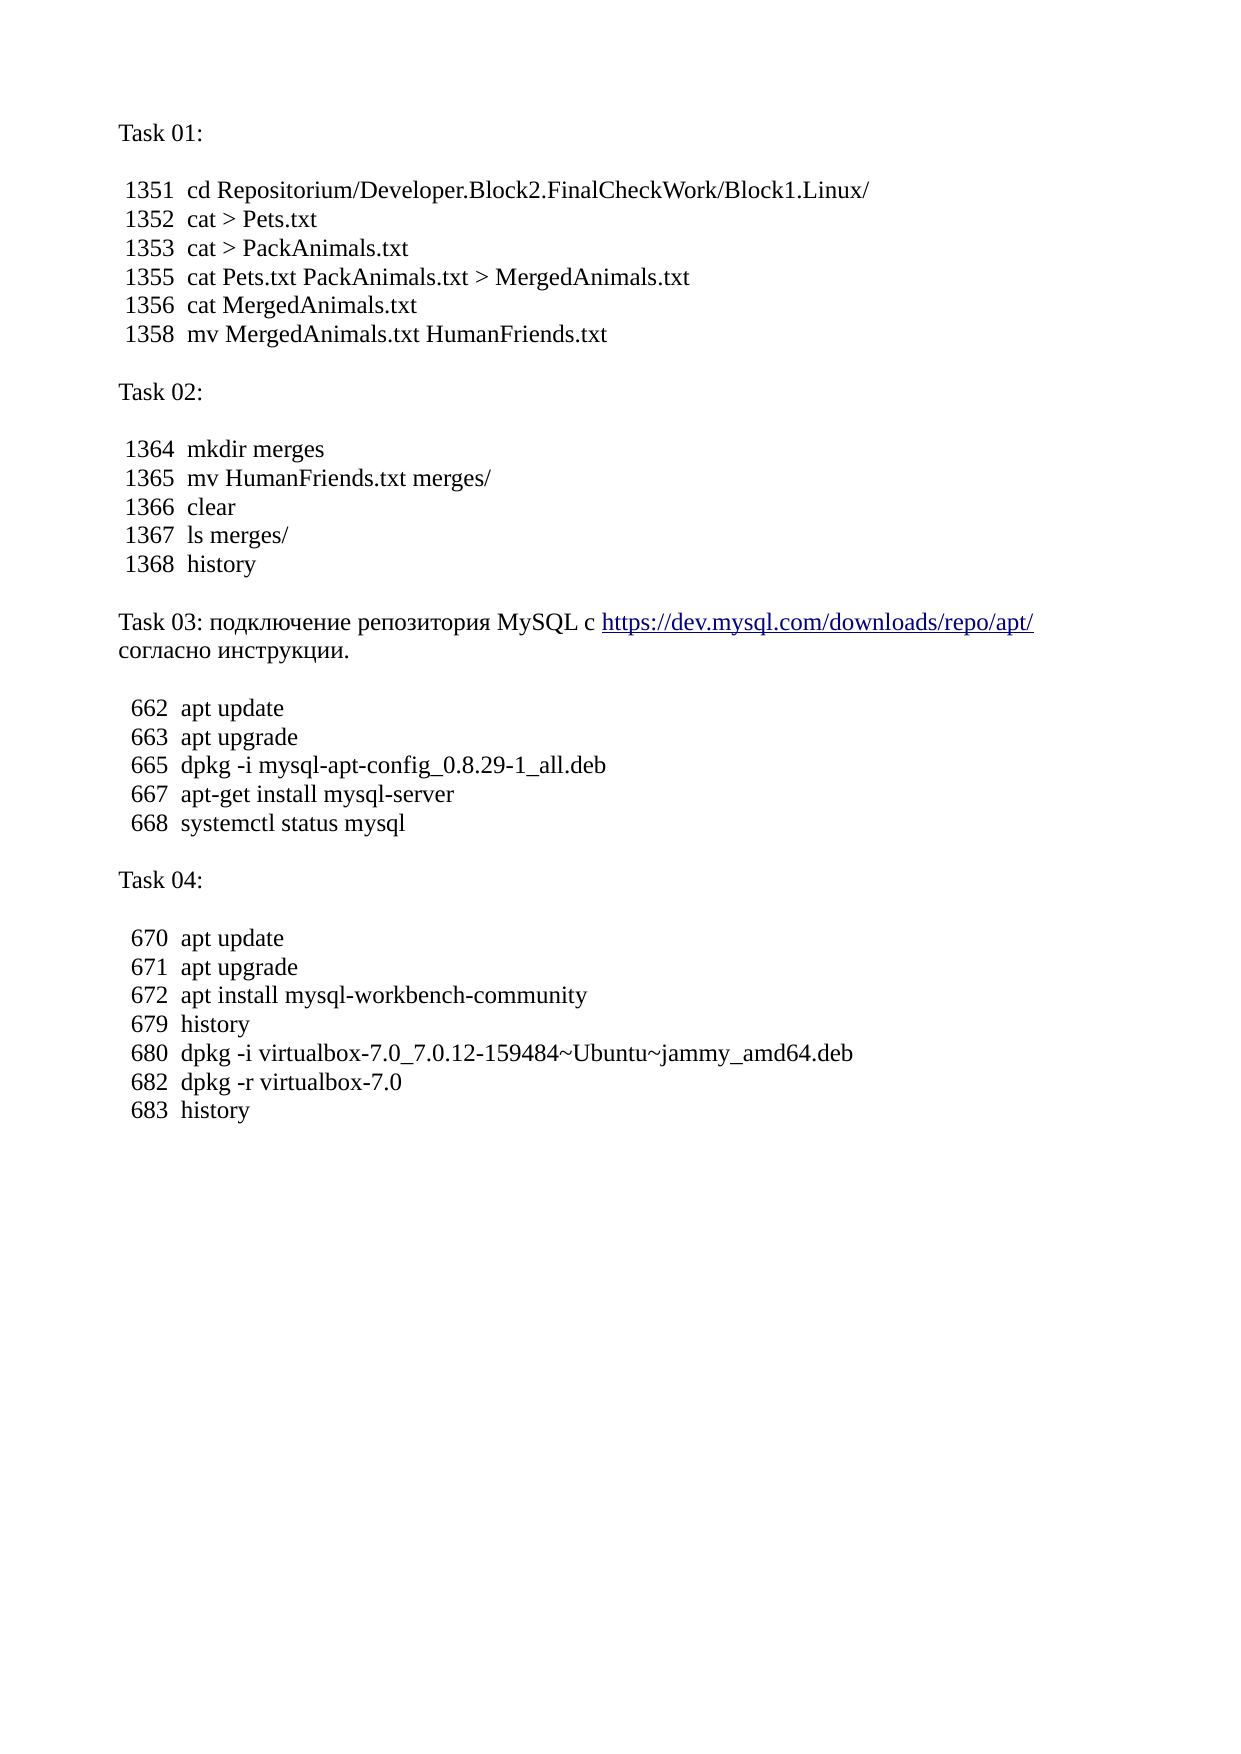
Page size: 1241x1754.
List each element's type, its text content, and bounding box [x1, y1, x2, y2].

text 1353 cat > PackAnimals.txt [118, 233, 1122, 262]
text 683 history [118, 1096, 1122, 1124]
text 671 apt upgrade [118, 952, 1122, 981]
text 1366 clear [118, 492, 1122, 521]
text Task 04: [118, 866, 1122, 894]
text 679 history [118, 1009, 1122, 1038]
text 668 systemctl status mysql [118, 808, 1122, 837]
text 1367 ls merges/ [118, 521, 1122, 549]
text 670 apt update [118, 923, 1122, 952]
text 672 apt install mysql-workbench-community [118, 981, 1122, 1009]
text 1365 mv HumanFriends.txt merges/ [118, 463, 1122, 492]
text 1351 cd Repositorium/Developer.Block2.FinalCheckWork/Block1.Linux/ [118, 176, 1122, 204]
text 1352 cat > Pets.txt [118, 204, 1122, 233]
text 665 dpkg -i mysql-apt-config_0.8.29-1_all.deb [118, 751, 1122, 779]
text 663 apt upgrade [118, 722, 1122, 751]
text Task 01: [118, 118, 1122, 147]
text Task 03: подключение репозитория MySQL c https://dev.mysql.com/downloads/repo/apt/ согласно инструкции. [118, 607, 1122, 664]
text 682 dpkg -r virtualbox-7.0 [118, 1067, 1122, 1096]
text 1355 cat Pets.txt PackAnimals.txt > MergedAnimals.txt [118, 262, 1122, 291]
text 1358 mv MergedAnimals.txt HumanFriends.txt [118, 319, 1122, 348]
text 1368 history [118, 549, 1122, 578]
text 1364 mkdir merges [118, 434, 1122, 463]
text 667 apt-get install mysql-server [118, 779, 1122, 808]
text 680 dpkg -i virtualbox-7.0_7.0.12-159484~Ubuntu~jammy_amd64.deb [118, 1038, 1122, 1067]
text 662 apt update [118, 693, 1122, 722]
text Task 02: [118, 377, 1122, 406]
text 1356 cat MergedAnimals.txt [118, 291, 1122, 319]
